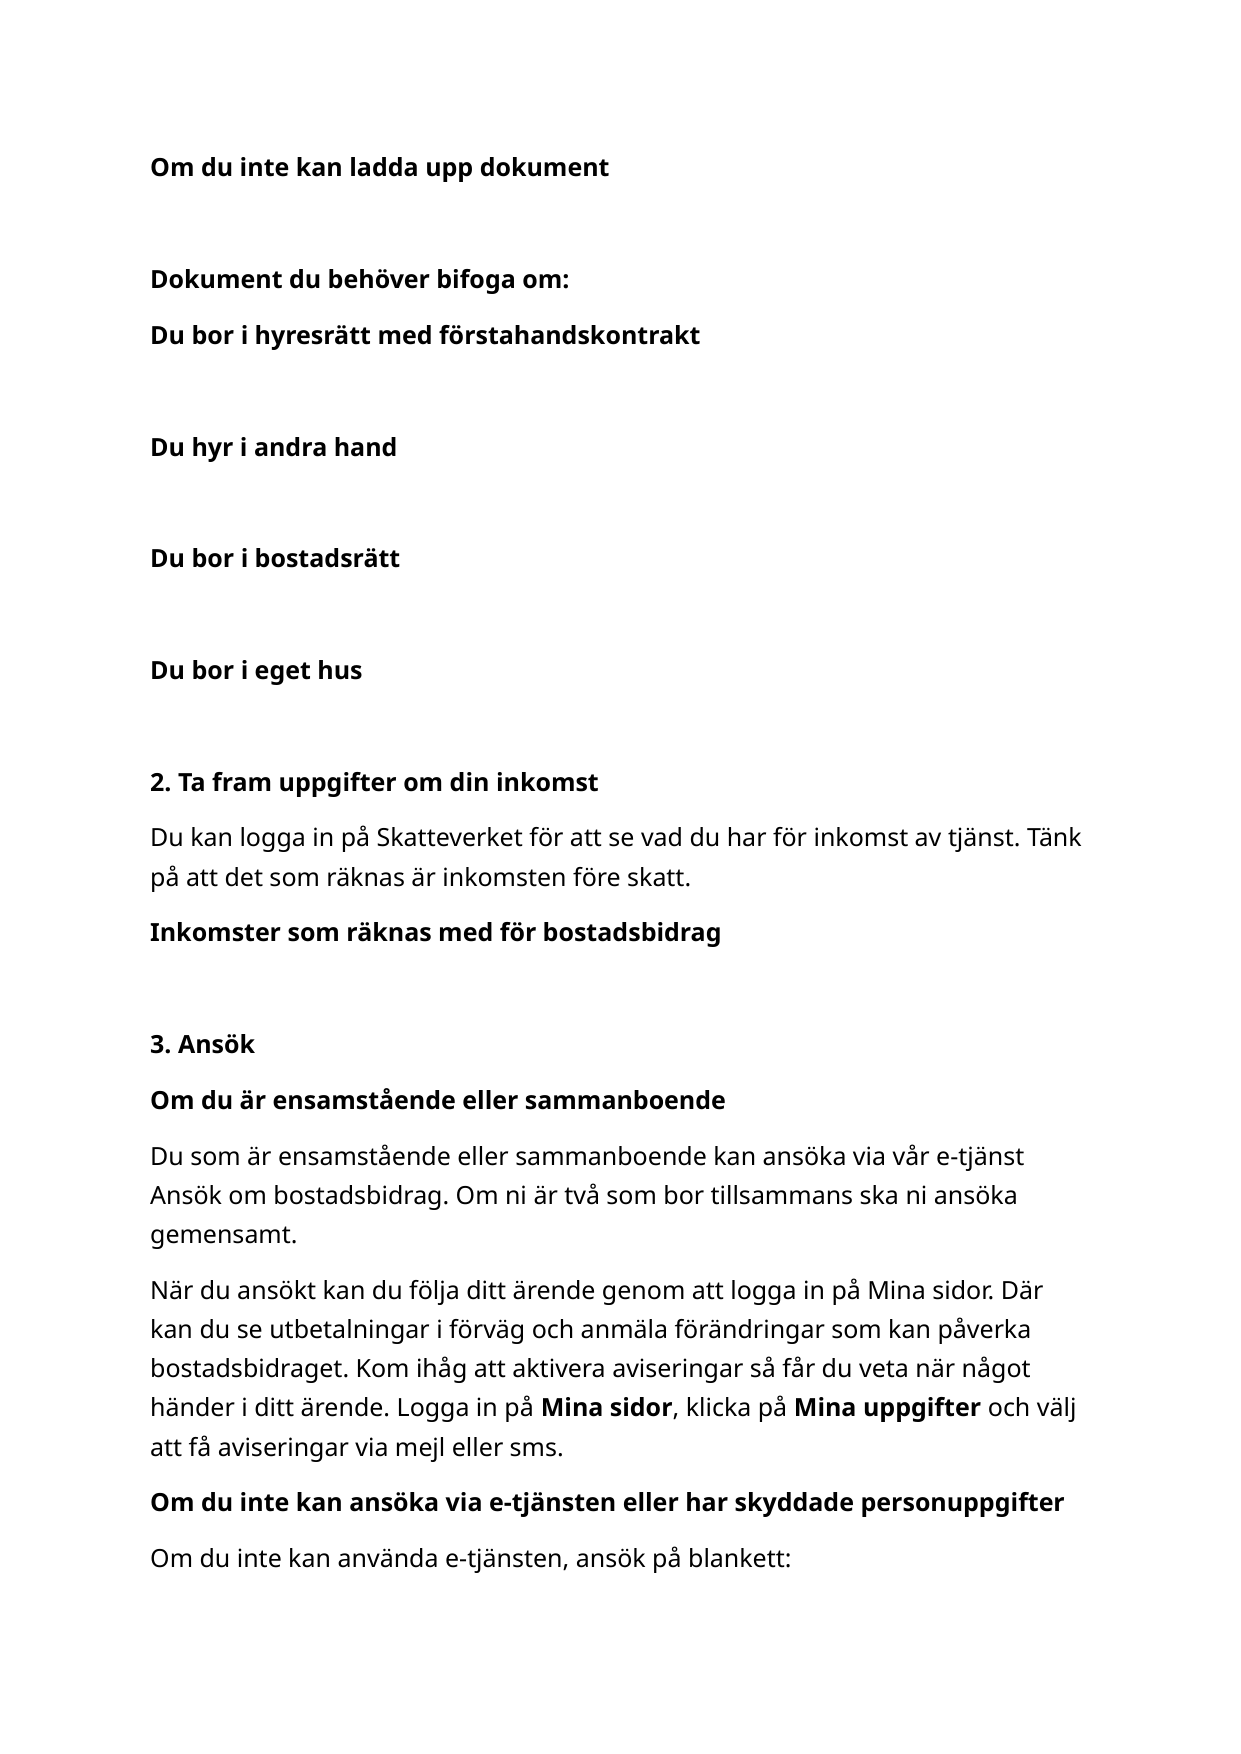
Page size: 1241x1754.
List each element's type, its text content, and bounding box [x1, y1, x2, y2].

text Du kan logga in på Skatteverket för att se vad du har för inkomst av tjänst. Tänk på att det som räknas är inkomsten före skatt. [150, 820, 1090, 893]
text Om du inte kan ladda upp dokument [150, 150, 1090, 184]
text Om du inte kan använda e-tjänsten, ansök på blankett: [150, 1541, 1090, 1575]
text Om du inte kan ansöka via e-tjänsten eller har skyddade personuppgifter [150, 1485, 1090, 1519]
text Om du är ensamstående eller sammanboende [150, 1082, 1090, 1117]
text När du ansökt kan du följa ditt ärende genom att logga in på Mina sidor. Där kan du se utbetalningar i förväg och anmäla förändringar som kan påverka bostadsbidraget. Kom ihåg att aktivera aviseringar så får du veta när något händer i ditt ärende. Logga in på Mina sidor, klicka på Mina uppgifter och välj att få aviseringar via mejl eller sms. [150, 1272, 1090, 1463]
text Dokument du behöver bifoga om: [150, 262, 1090, 296]
text Du hyr i andra hand [150, 429, 1090, 463]
text Du bor i bostadsrätt [150, 541, 1090, 575]
text Du bor i hyresrätt med förstahandskontrakt [150, 317, 1090, 352]
text Du som är ensamstående eller sammanboende kan ansöka via vår e-tjänst Ansök om bostadsbidrag. Om ni är två som bor tillsammans ska ni ansöka gemensamt. [150, 1138, 1090, 1251]
text 2. Ta fram uppgifter om din inkomst [150, 764, 1090, 798]
text Du bor i eget hus [150, 652, 1090, 687]
text Inkomster som räknas med för bostadsbidrag [150, 915, 1090, 949]
text 3. Ansök [150, 1027, 1090, 1061]
